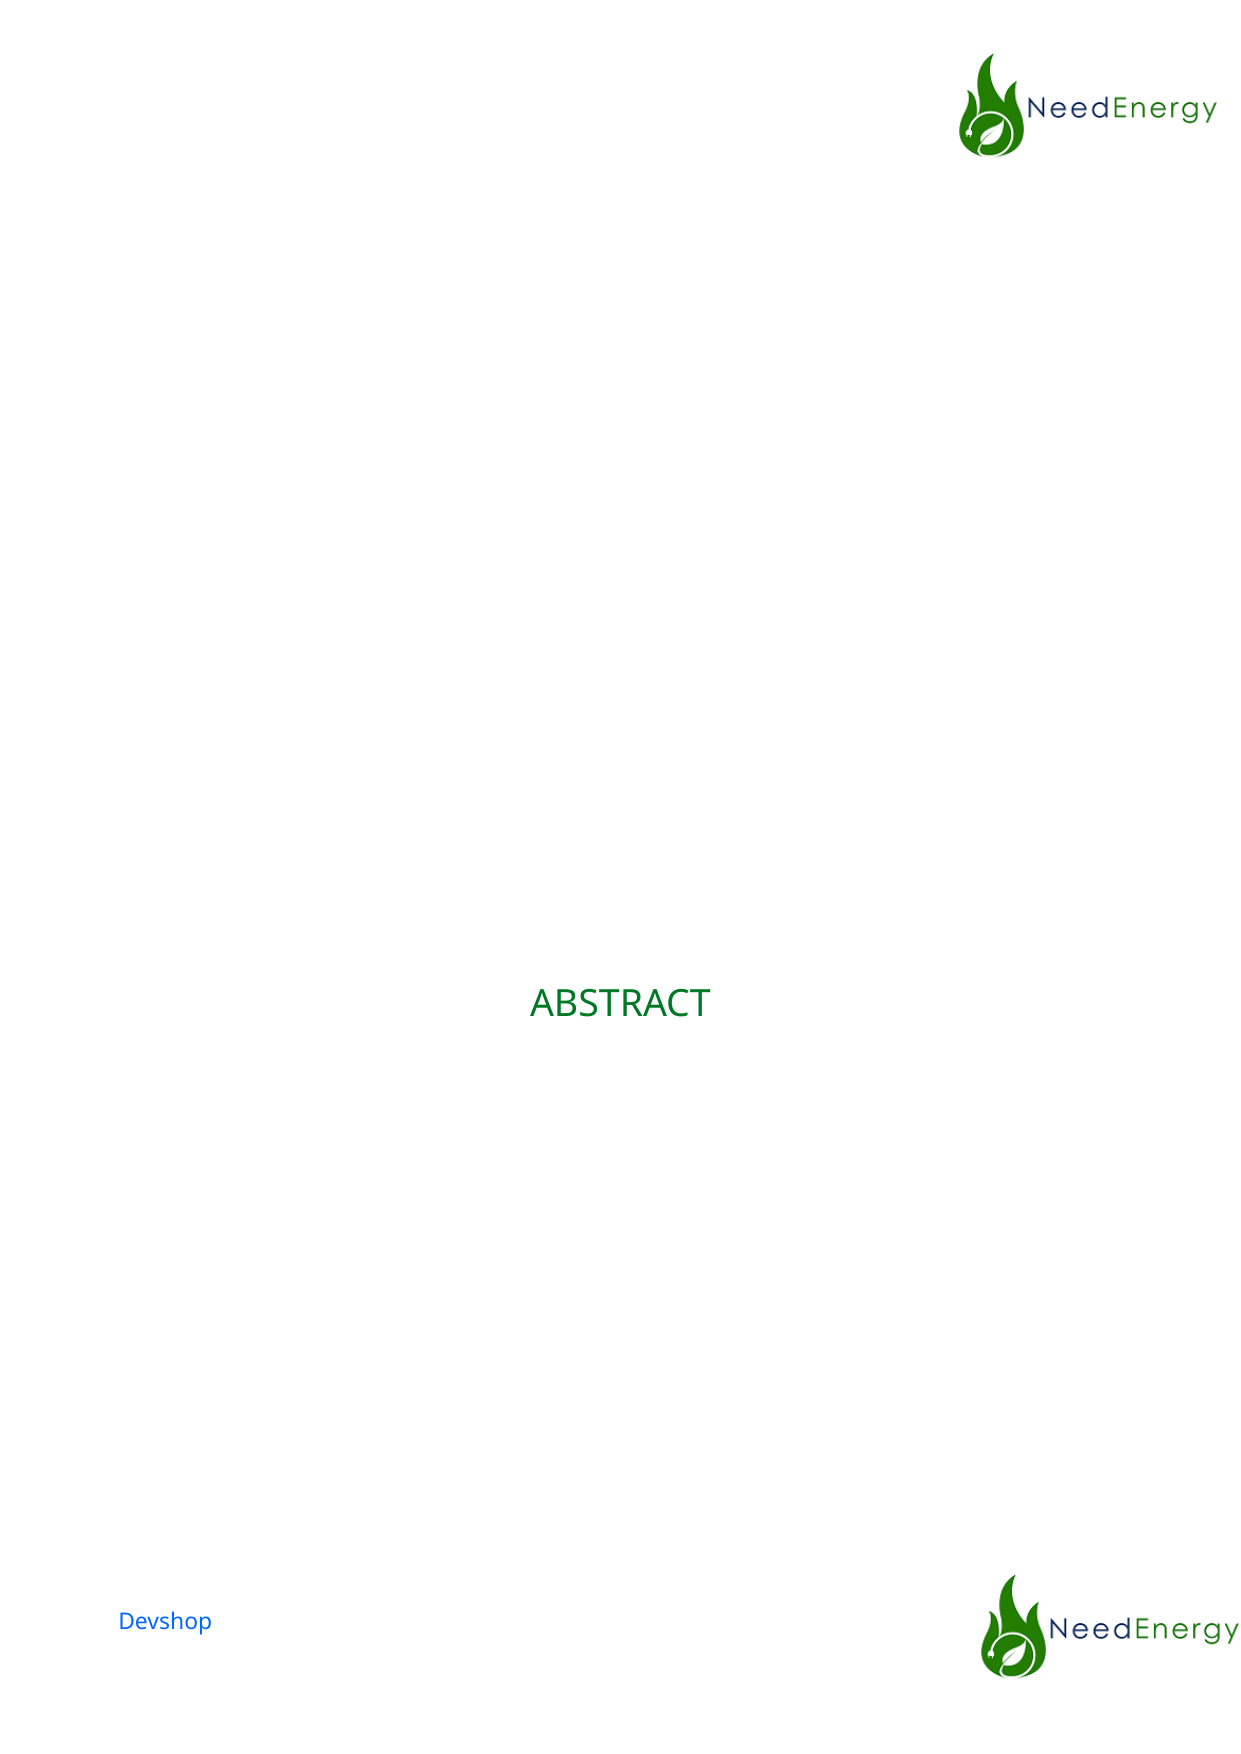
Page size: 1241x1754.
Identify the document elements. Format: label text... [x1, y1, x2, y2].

picture [956, 53, 1219, 167]
subtitle ABSTRACT [118, 976, 1122, 1027]
picture [977, 1575, 1241, 1688]
